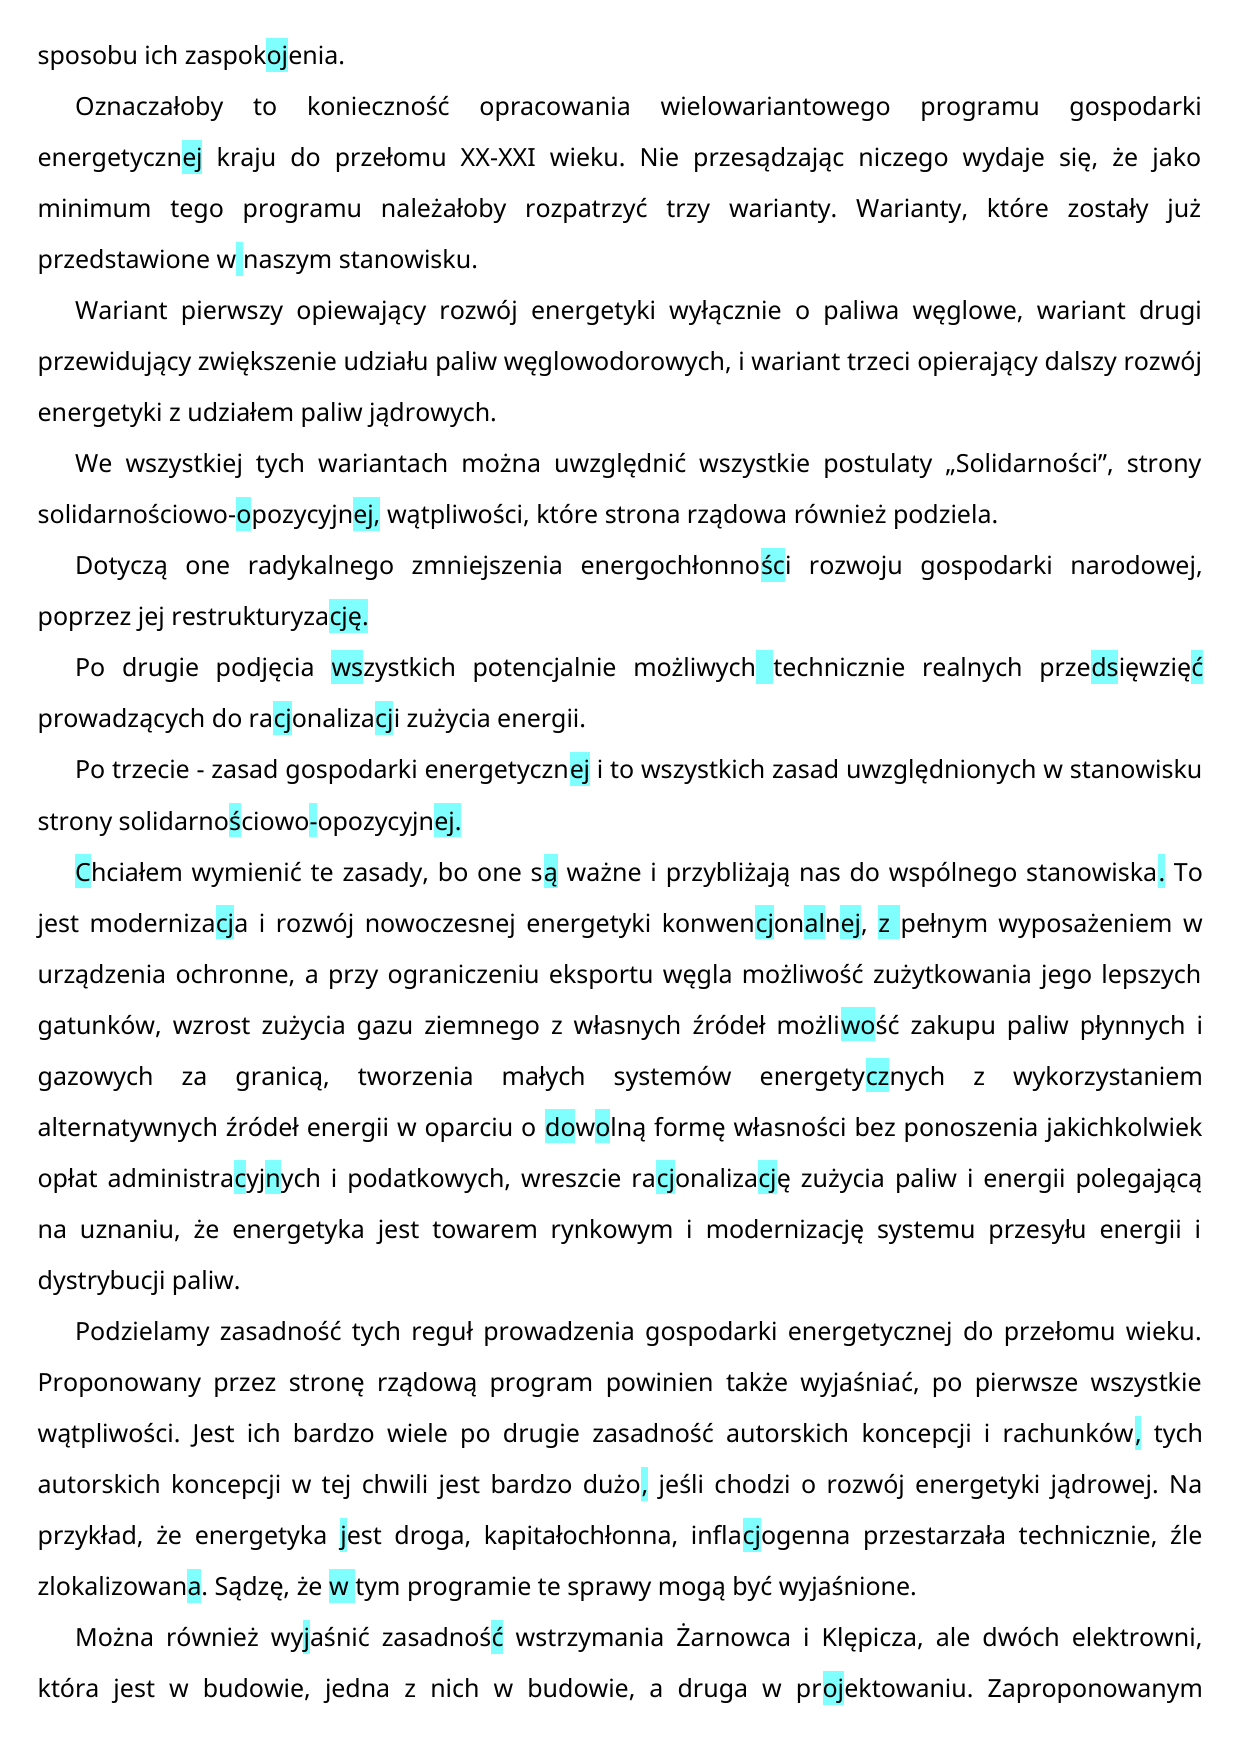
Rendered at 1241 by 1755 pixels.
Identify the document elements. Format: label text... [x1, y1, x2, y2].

text Wariant pierwszy opiewający rozwój energetyki wyłącznie o paliwa węglowe, wariant drugi przewidujący zwiększenie udziału paliw węglowodorowych, i wariant trzeci opierający dalszy rozwój energetyki z udziałem paliw jądrowych. [37, 293, 1203, 429]
text Chciałem wymienić te zasady, bo one są ważne i przybliżają nas do wspólnego stanowiska. To jest modernizacja i rozwój nowoczesnej energetyki konwencjonalnej, z pełnym wyposażeniem w urządzenia ochronne, a przy ograniczeniu eksportu węgla możliwość zużytkowania jego lepszych gatunków, wzrost zużycia gazu ziemnego z własnych źródeł możliwość zakupu paliw płynnych i gazowych za granicą, tworzenia małych systemów energetycznych z wykorzystaniem alternatywnych źródeł energii w oparciu o dowolną formę własności bez ponoszenia jakichkolwiek opłat administracyjnych i podatkowych, wreszcie racjonalizację zużycia paliw i energii polegającą na uznaniu, że energetyka jest towarem rynkowym i modernizację systemu przesyłu energii i dystrybucji paliw. [37, 854, 1203, 1297]
text We wszystkiej tych wariantach można uwzględnić wszystkie postulaty „Solidarności”, strony solidarnościowo-opozycyjnej, wątpliwości, które strona rządowa również podziela. [37, 446, 1203, 531]
text Po drugie podjęcia wszystkich potencjalnie możliwych technicznie realnych przedsięwzięć prowadzących do racjonalizacji zużycia energii. [37, 650, 1203, 735]
text Po trzecie - zasad gospodarki energetycznej i to wszystkich zasad uwzględnionych w stanowisku strony solidarnościowo-opozycyjnej. [37, 752, 1203, 837]
text Dotyczą one radykalnego zmniejszenia energochłonności rozwoju gospodarki narodowej, poprzez jej restrukturyzację. [37, 548, 1203, 633]
text Podzielamy zasadność tych reguł prowadzenia gospodarki energetycznej do przełomu wieku. Proponowany przez stronę rządową program powinien także wyjaśniać, po pierwsze wszystkie wątpliwości. Jest ich bardzo wiele po drugie zasadność autorskich koncepcji i rachunków, tych autorskich koncepcji w tej chwili jest bardzo dużo, jeśli chodzi o rozwój energetyki jądrowej. Na przykład, że energetyka jest droga, kapitałochłonna, inflacjogenna przestarzała technicznie, źle zlokalizowana. Sądzę, że w tym programie te sprawy mogą być wyjaśnione. [37, 1313, 1203, 1603]
text sposobu ich zaspokojenia. [37, 37, 1203, 72]
text Można również wyjaśnić zasadność wstrzymania Żarnowca i Klępicza, ale dwóch elektrowni, która jest w budowie, jedna z nich w budowie, a druga w projektowaniu. Zaproponowanym [37, 1620, 1203, 1705]
text Oznaczałoby to konieczność opracowania wielowariantowego programu gospodarki energetycznej kraju do przełomu XX-XXI wieku. Nie przesądzając niczego wydaje się, że jako minimum tego programu należałoby rozpatrzyć trzy warianty. Warianty, które zostały już przedstawione w naszym stanowisku. [37, 88, 1203, 276]
